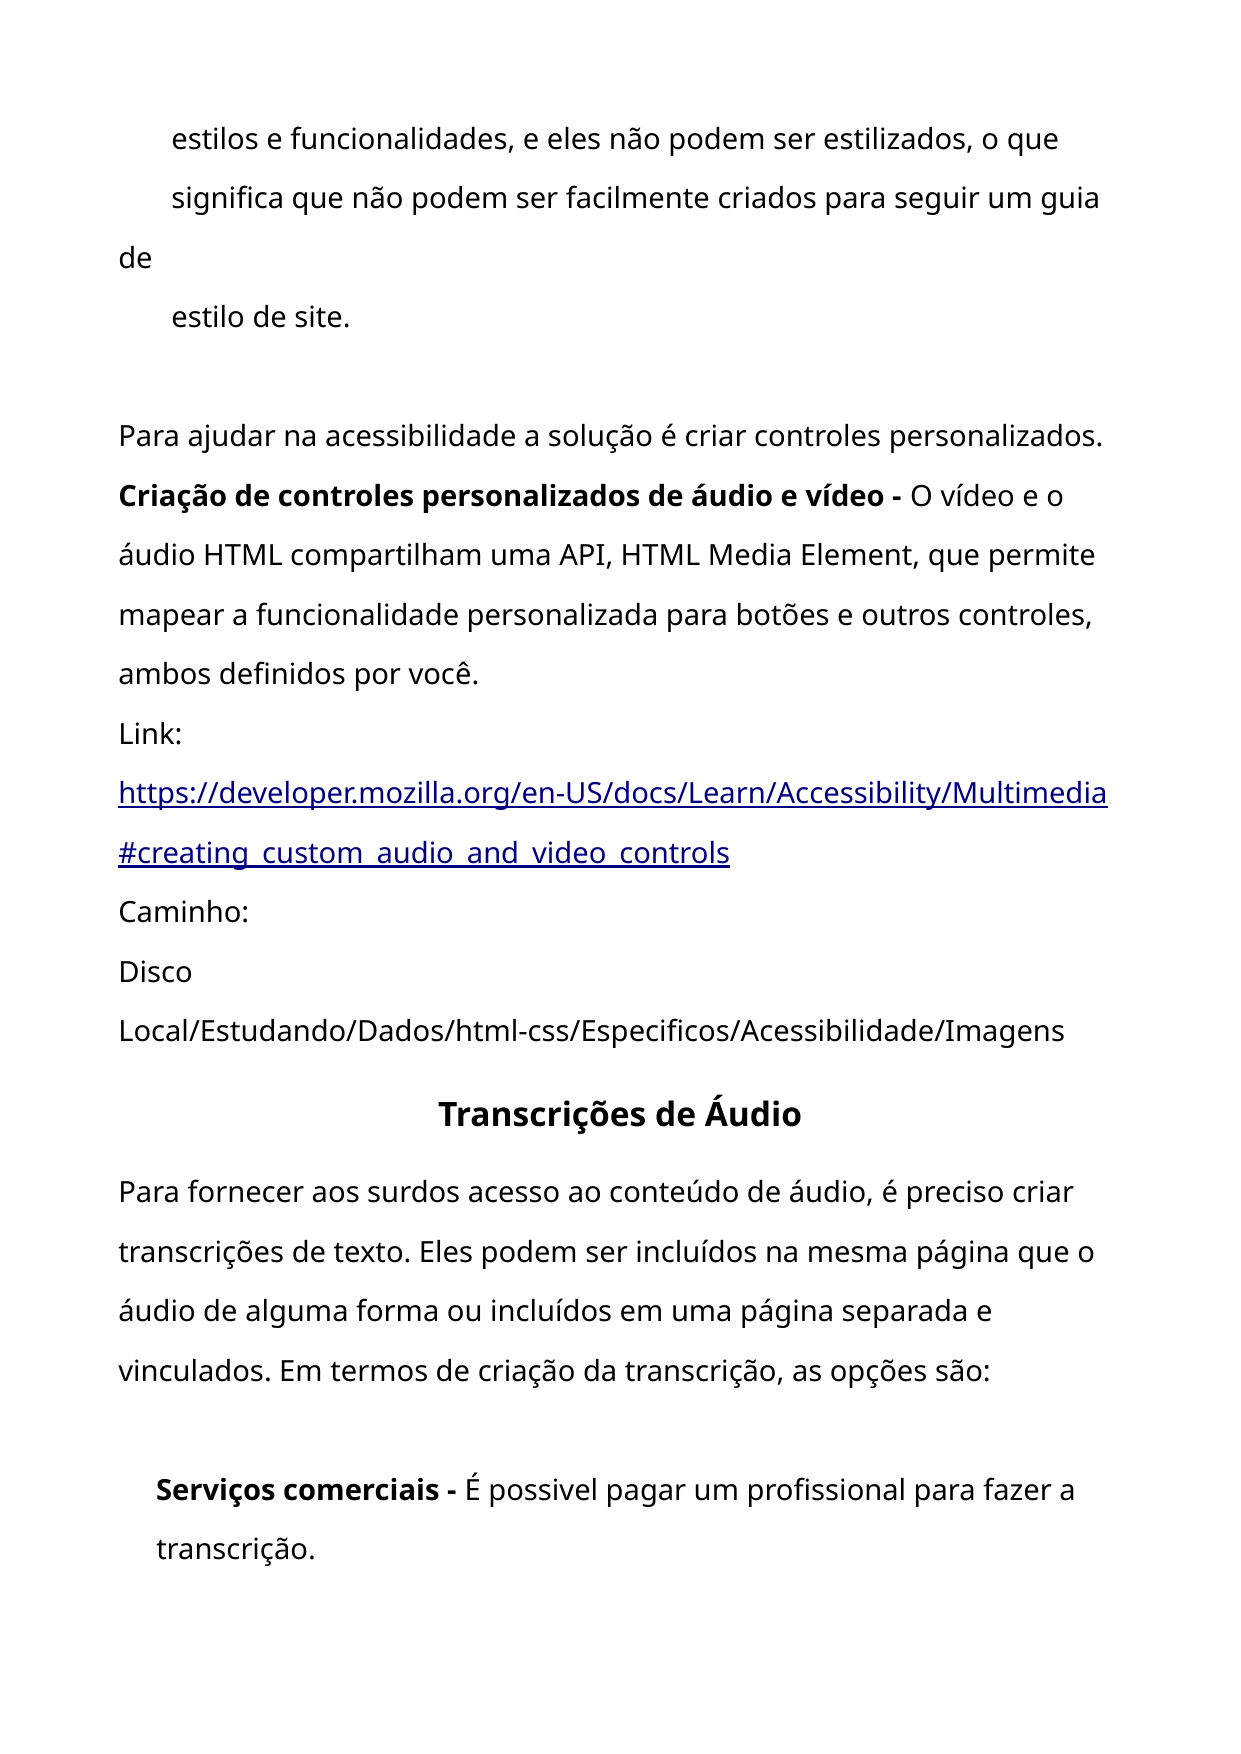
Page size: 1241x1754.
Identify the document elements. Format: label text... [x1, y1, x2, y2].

text Serviços comerciais - É possivel pagar um profissional para fazer a [118, 1469, 1122, 1509]
text significa que não podem ser facilmente criados para seguir um guia de [118, 178, 1122, 277]
subtitle Transcrições de Áudio [118, 1091, 1122, 1136]
text Disco Local/Estudando/Dados/html-css/Especificos/Acessibilidade/Imagens [118, 951, 1122, 1050]
text Caminho: [118, 891, 1122, 931]
text Criação de controles personalizados de áudio e vídeo - O vídeo e o áudio HTML compartilham uma API, HTML Media Element, que permite mapear a funcionalidade personalizada para botões e outros controles, ambos definidos por você. [118, 475, 1122, 693]
text Para fornecer aos surdos acesso ao conteúdo de áudio, é preciso criar transcrições de texto. Eles podem ser incluídos na mesma página que o áudio de alguma forma ou incluídos em uma página separada e vinculados. Em termos de criação da transcrição, as opções são: [118, 1172, 1122, 1390]
text Para ajudar na acessibilidade a solução é criar controles personalizados. [118, 416, 1122, 455]
text estilos e funcionalidades, e eles não podem ser estilizados, o que [118, 118, 1122, 158]
text transcrição. [118, 1528, 1122, 1568]
text Link: https://developer.mozilla.org/en-US/docs/Learn/Accessibility/Multimedia#creating_custom_audio_and_video_controls [118, 713, 1122, 872]
text estilo de site. [118, 297, 1122, 336]
